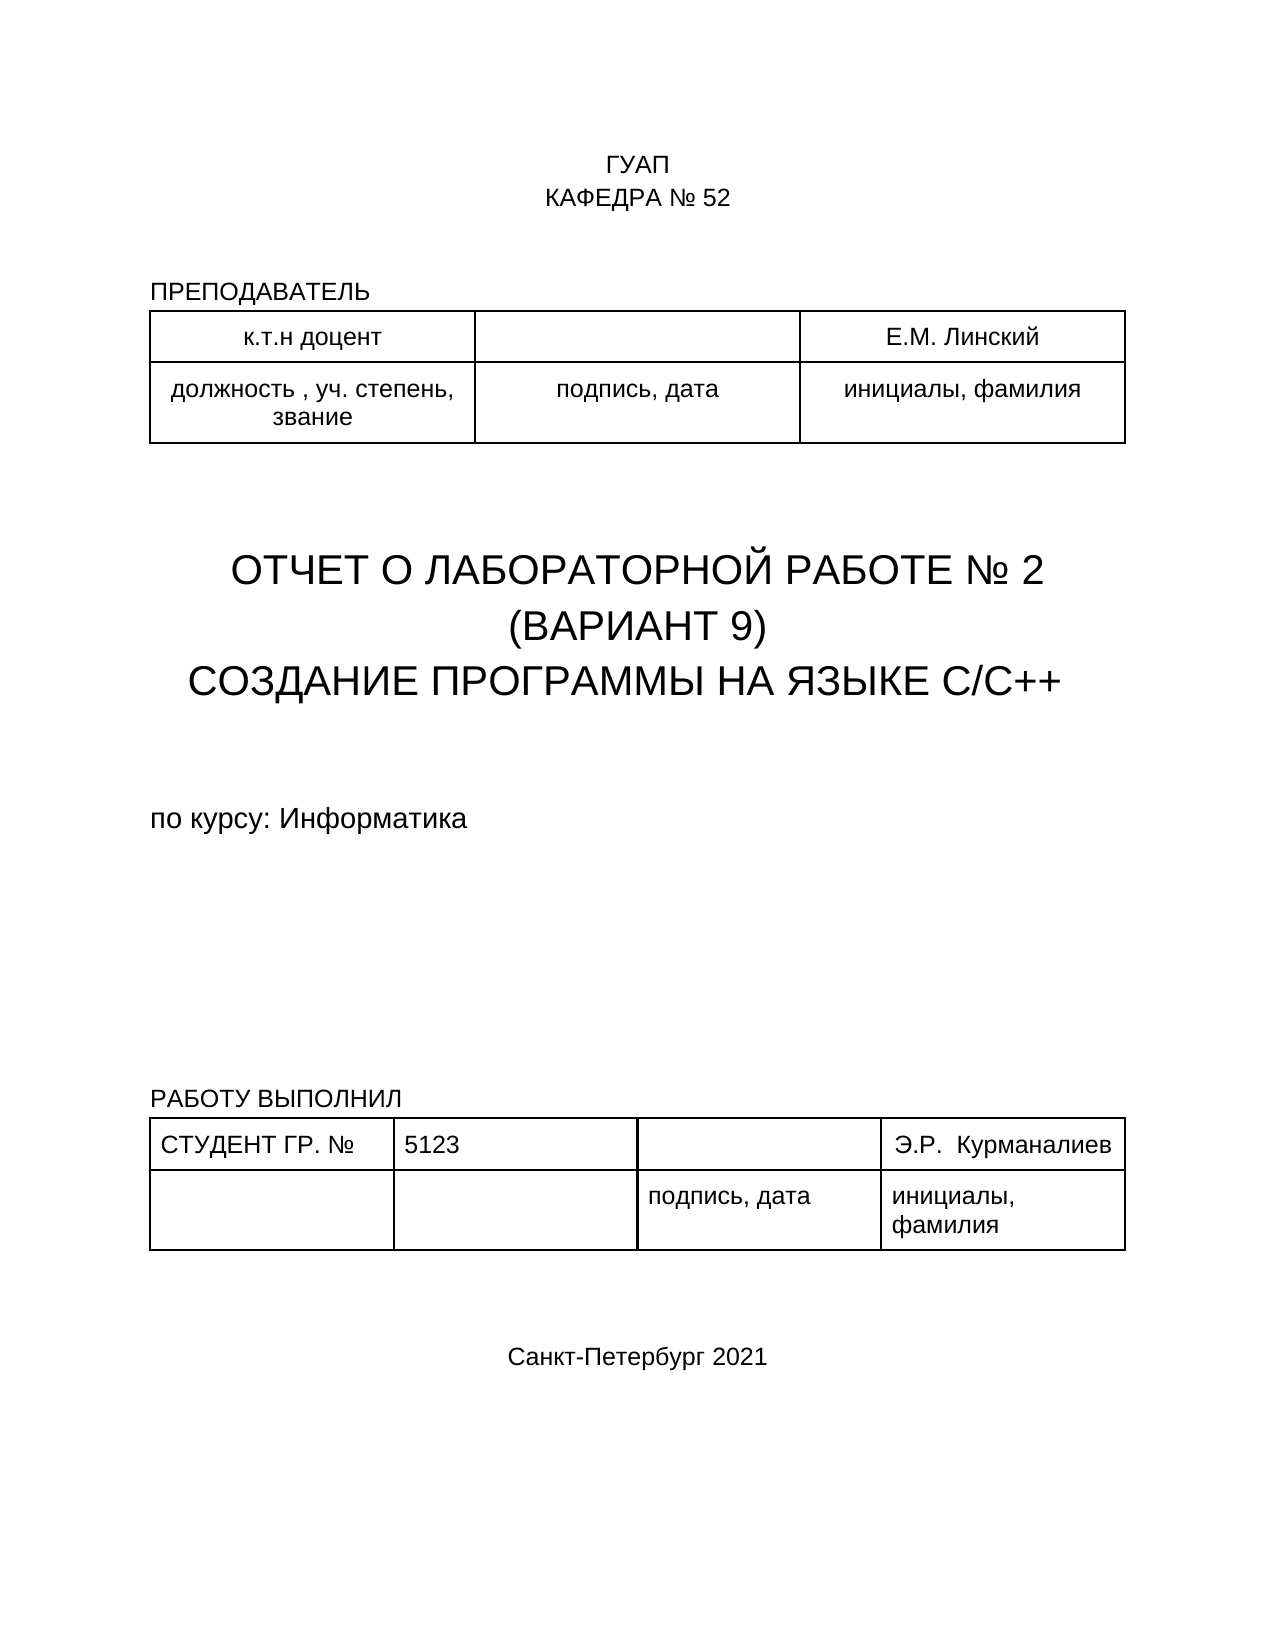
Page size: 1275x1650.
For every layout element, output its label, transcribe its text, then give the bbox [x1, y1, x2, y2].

table_cell подпись, дата [476, 363, 799, 442]
table_cell должность , уч. степень, звание [151, 363, 474, 442]
table_cell [151, 1171, 393, 1249]
subtitle по курсу: Информатика [150, 801, 1125, 834]
text ПРЕПОДАВАТЕЛЬ [150, 276, 1125, 305]
table_header СТУДЕНТ ГР. № [151, 1119, 393, 1169]
text Санкт-Петербург 2021 [150, 1342, 1125, 1371]
table_header Э.Р. Курманалиев [882, 1119, 1124, 1169]
table_cell инициалы, фамилия [882, 1171, 1124, 1249]
table_header [639, 1119, 880, 1169]
text СОЗДАНИЕ ПРОГРАММЫ НА ЯЗЫКЕ C/C++ [150, 656, 1125, 704]
table_cell [395, 1171, 636, 1249]
text РАБОТУ ВЫПОЛНИЛ [150, 1084, 1125, 1113]
table_header к.т.н доцент [151, 312, 474, 361]
table_header Е.М. Линский [801, 312, 1124, 361]
table_header 5123 [395, 1119, 636, 1169]
text ГУАП [150, 150, 1125, 179]
table_cell подпись, дата [639, 1171, 880, 1249]
text ОТЧЕТ О ЛАБОРАТОРНОЙ РАБОТЕ № 2 (ВАРИАНТ 9) [150, 546, 1125, 649]
table_cell инициалы, фамилия [801, 363, 1124, 442]
text КАФЕДРА № 52 [150, 183, 1125, 212]
table_header [476, 312, 799, 361]
